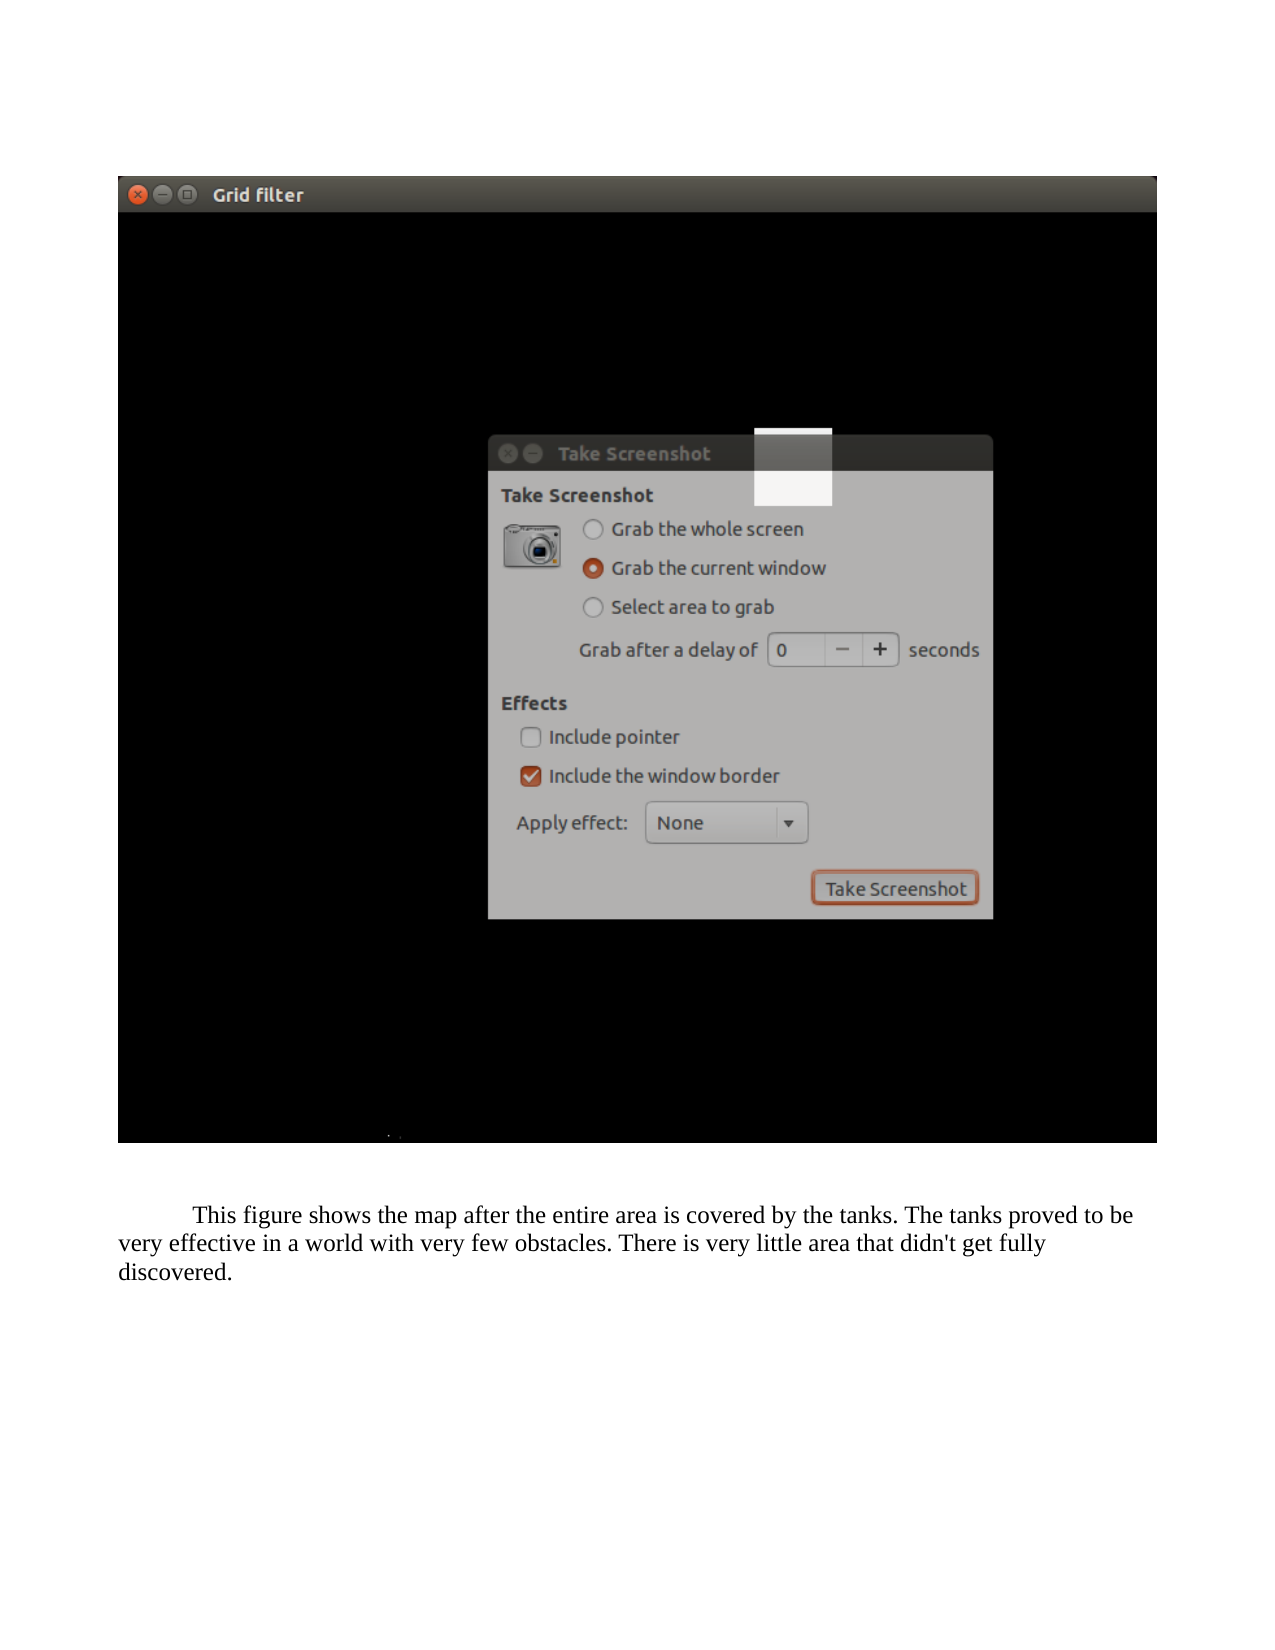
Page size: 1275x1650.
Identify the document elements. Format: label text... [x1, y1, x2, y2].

picture [118, 176, 1157, 1143]
text This figure shows the map after the entire area is covered by the tanks. The tanks proved to be very effective in a world with very few obstacles. There is very little area that didn't get fully discovered. [118, 1200, 1157, 1286]
